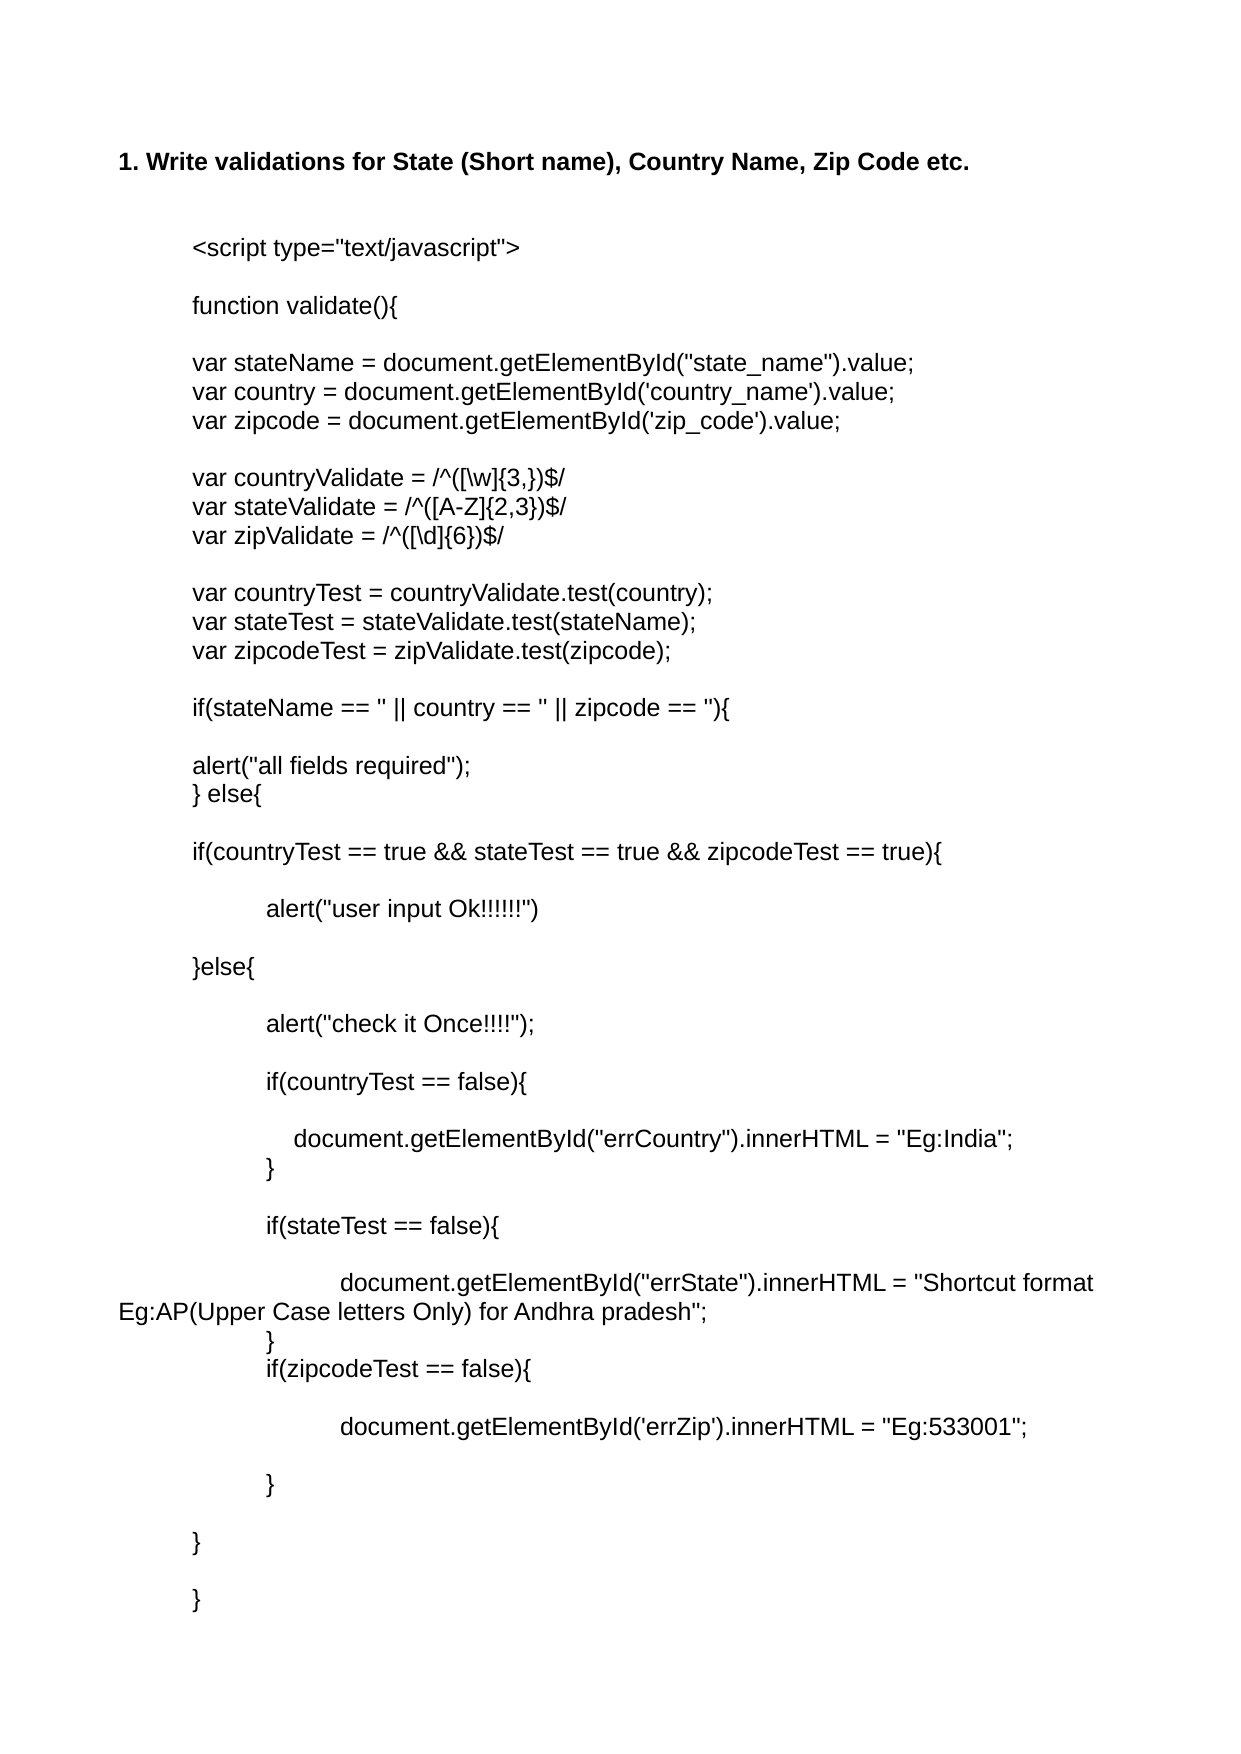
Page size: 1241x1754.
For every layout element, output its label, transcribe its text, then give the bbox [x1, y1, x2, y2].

text if(stateTest == false){ [118, 1211, 1122, 1239]
text if(zipcodeTest == false){ [118, 1354, 1122, 1383]
text } [118, 1326, 1122, 1354]
text var stateName = document.getElementById("state_name").value; [118, 348, 1122, 377]
text } else{ [118, 779, 1122, 808]
text document.getElementById('errZip').innerHTML = "Eg:533001"; [118, 1412, 1122, 1441]
text if(countryTest == false){ [118, 1067, 1122, 1096]
text alert("all fields required"); [118, 751, 1122, 779]
text function validate(){ [118, 291, 1122, 319]
text }else{ [118, 952, 1122, 981]
text var country = document.getElementById('country_name').value; [118, 377, 1122, 406]
text var countryTest = countryValidate.test(country); [118, 578, 1122, 607]
text var countryValidate = /^([\w]{3,})$/ [118, 463, 1122, 492]
text var stateValidate = /^([A-Z]{2,3})$/ [118, 492, 1122, 521]
text alert("user input Ok!!!!!!") [118, 894, 1122, 923]
text } [118, 1469, 1122, 1498]
text <script type="text/javascript"> [118, 233, 1122, 262]
text alert("check it Once!!!!"); [118, 1009, 1122, 1038]
text } [118, 1153, 1122, 1182]
text document.getElementById("errState").innerHTML = "Shortcut format Eg:AP(Upper Case letters Only) for Andhra pradesh"; [118, 1268, 1122, 1326]
text } [118, 1584, 1122, 1613]
text var zipValidate = /^([\d]{6})$/ [118, 521, 1122, 549]
text } [118, 1527, 1122, 1556]
text if(stateName == '' || country == '' || zipcode == ''){ [118, 693, 1122, 722]
text if(countryTest == true && stateTest == true && zipcodeTest == true){ [118, 837, 1122, 866]
text var stateTest = stateValidate.test(stateName); [118, 607, 1122, 636]
text var zipcodeTest = zipValidate.test(zipcode); [118, 636, 1122, 664]
text 1. Write validations for State (Short name), Country Name, Zip Code etc. [118, 147, 1122, 176]
text var zipcode = document.getElementById('zip_code').value; [118, 406, 1122, 434]
text document.getElementById("errCountry").innerHTML = "Eg:India"; [118, 1124, 1122, 1153]
